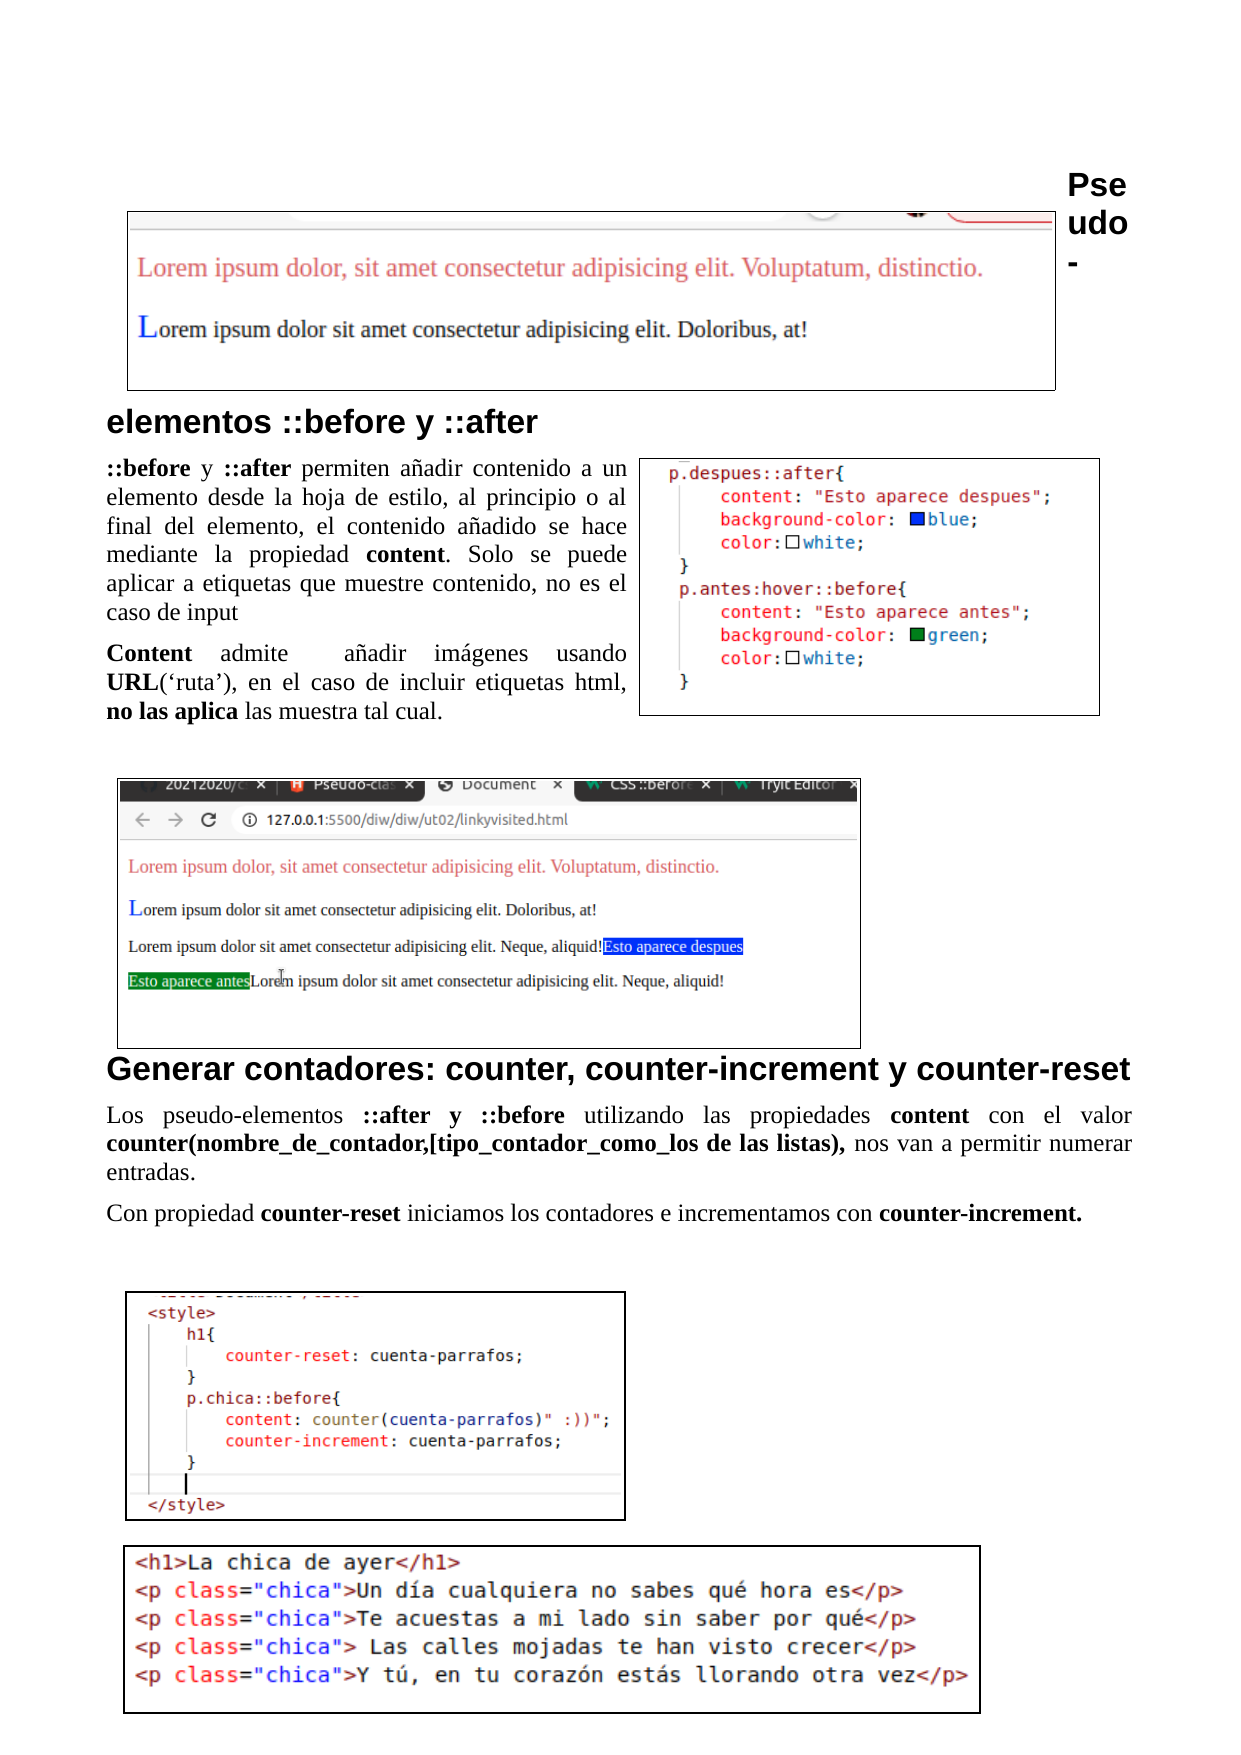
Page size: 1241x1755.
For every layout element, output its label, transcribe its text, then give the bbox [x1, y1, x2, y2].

text ::before y ::after permiten añadir contenido a un elemento desde la hoja de estilo, al principio o al final del elemento, el contenido añadido se hace mediante la propiedad content. Solo se puede aplicar a etiquetas que muestre contenido, no es el caso de input [106, 453, 1132, 626]
text Los pseudo-elementos ::after y ::before utilizando las propiedades content con el valor counter(nombre_de_contador,[tipo_contador_como_los de las listas), nos van a permitir numerar entradas. [106, 1100, 1132, 1186]
text Con propiedad counter-reset iniciamos los contadores e incrementamos con counter-increment. [106, 1198, 1132, 1227]
text Content admite añadir imágenes usando URL(‘ruta’), en el caso de incluir etiquetas html, no las aplica las muestra tal cual. [106, 638, 1132, 724]
picture [128, 1550, 976, 1709]
subtitle Pseudo-elementos ::before y ::after [106, 164, 1132, 441]
picture [642, 461, 1097, 713]
subtitle Generar contadores: counter, counter-increment y counter-reset [106, 758, 1132, 1087]
picture [130, 213, 1053, 388]
picture [130, 1296, 621, 1516]
